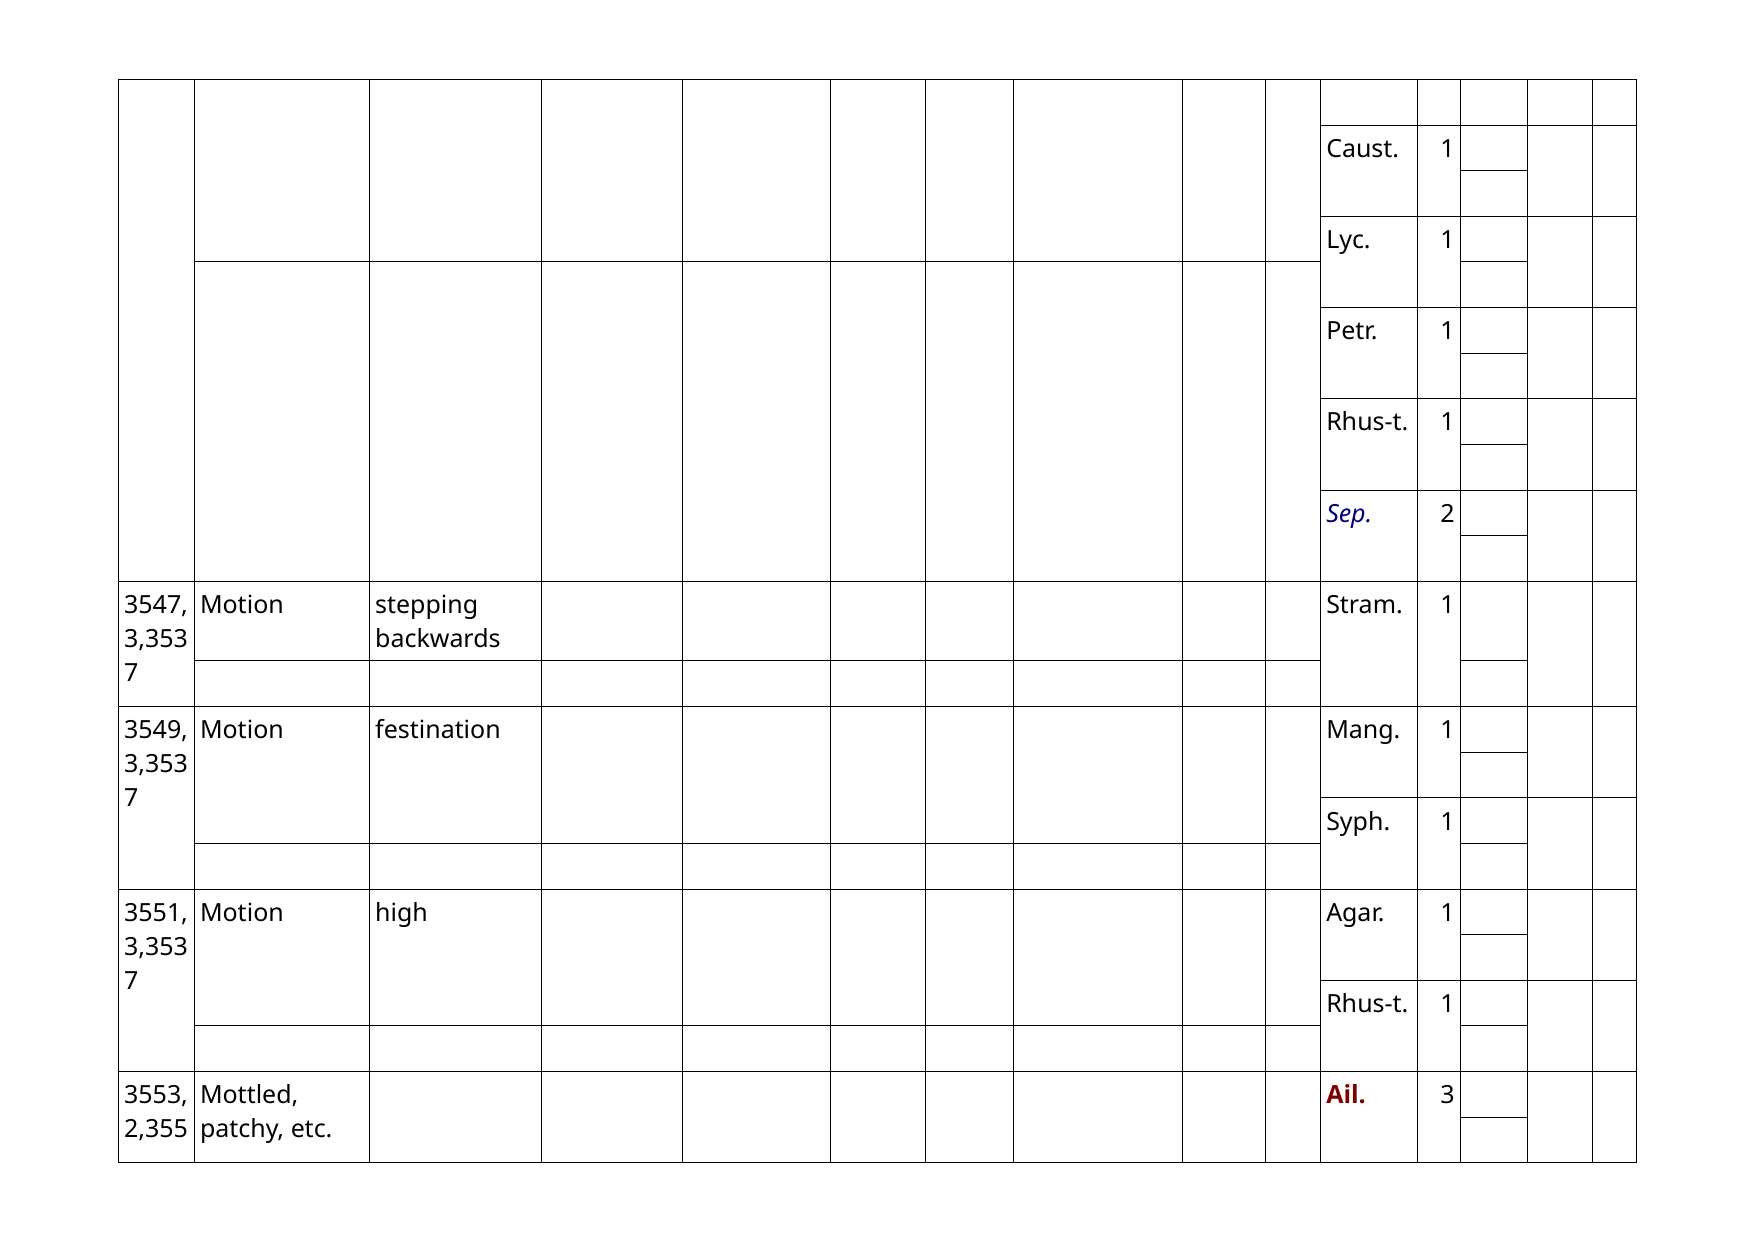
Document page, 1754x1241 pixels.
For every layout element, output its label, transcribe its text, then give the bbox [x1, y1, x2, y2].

table_cell [1528, 491, 1592, 581]
table_cell [926, 80, 1013, 261]
table_cell [683, 582, 830, 660]
table_cell [926, 262, 1013, 581]
table_cell [831, 1072, 925, 1162]
table_cell [1593, 582, 1636, 706]
table_cell [1266, 661, 1320, 706]
table_cell [1461, 126, 1527, 170]
table_cell [683, 1072, 830, 1162]
table_cell [1461, 661, 1527, 706]
table_cell 1 [1418, 798, 1460, 888]
table_cell [683, 707, 830, 843]
table_cell high [370, 890, 541, 1025]
table_cell Lyc. [1321, 217, 1417, 307]
table_cell [1266, 844, 1320, 888]
table_cell [1183, 582, 1265, 660]
table_cell [1461, 935, 1527, 980]
table_cell [1528, 399, 1592, 489]
table_cell [1593, 217, 1636, 307]
table_cell [195, 262, 369, 581]
table_cell [1461, 753, 1527, 797]
table_cell [1014, 707, 1182, 843]
table_cell stepping backwards [370, 582, 541, 660]
table_cell [1183, 844, 1265, 888]
table_cell [831, 80, 925, 261]
table_cell [1183, 890, 1265, 1025]
table_cell [542, 80, 682, 261]
table_cell Stram. [1321, 582, 1417, 706]
table_cell [542, 262, 682, 581]
table_cell [1461, 171, 1527, 216]
table_cell [1014, 844, 1182, 888]
table_cell 1 [1418, 399, 1460, 489]
table_cell [831, 707, 925, 843]
table_cell [370, 80, 541, 261]
table_cell [1014, 582, 1182, 660]
table_cell [1528, 217, 1592, 307]
table_cell [1266, 890, 1320, 1025]
table_cell [1593, 308, 1636, 398]
table_cell Petr. [1321, 308, 1417, 398]
table_cell [1528, 308, 1592, 398]
table_cell 2 [1418, 491, 1460, 581]
table_cell [1266, 262, 1320, 581]
table_cell [1593, 798, 1636, 888]
table_cell 1 [1418, 707, 1460, 797]
table_cell [1593, 707, 1636, 797]
table_cell [1266, 1072, 1320, 1162]
table_cell [542, 582, 682, 660]
table_cell 1 [1418, 981, 1460, 1071]
table_cell 3553,2,355 [119, 1072, 194, 1162]
table_cell [1183, 262, 1265, 581]
table_cell [195, 80, 369, 261]
table_cell 1 [1418, 582, 1460, 706]
table_cell [1461, 308, 1527, 353]
table_cell [542, 707, 682, 843]
table_cell [1014, 1072, 1182, 1162]
table_cell [1461, 707, 1527, 752]
table_cell [1528, 582, 1592, 706]
table_cell [1593, 981, 1636, 1071]
table_cell Ail. [1321, 1072, 1417, 1162]
table_cell [926, 890, 1013, 1025]
table_cell [1461, 262, 1527, 307]
table_cell [1418, 80, 1460, 124]
table_cell [1461, 582, 1527, 660]
table_cell [1461, 844, 1527, 888]
table_cell [1183, 661, 1265, 706]
table_cell [1528, 890, 1592, 980]
table_cell 1 [1418, 308, 1460, 398]
table_cell Mang. [1321, 707, 1417, 797]
table_cell Rhus-t. [1321, 981, 1417, 1071]
table_cell [1014, 262, 1182, 581]
table_cell [1528, 707, 1592, 797]
table_cell [1528, 798, 1592, 888]
table_cell Motion [195, 707, 369, 843]
table_cell 3 [1418, 1072, 1460, 1162]
table_cell [1461, 399, 1527, 444]
table_cell [370, 262, 541, 581]
table_cell Motion [195, 890, 369, 1025]
table_cell [542, 890, 682, 1025]
table_cell [1461, 890, 1527, 934]
table_cell [1014, 890, 1182, 1025]
table_cell [1461, 445, 1527, 489]
table_cell [1593, 491, 1636, 581]
table_cell [1266, 80, 1320, 261]
table_cell [370, 661, 541, 706]
table_cell [831, 844, 925, 888]
table_cell [1266, 707, 1320, 843]
table_cell [1528, 981, 1592, 1071]
table_cell [831, 1026, 925, 1071]
table_cell [926, 707, 1013, 843]
table_cell [1461, 981, 1527, 1025]
table_cell [1461, 80, 1527, 124]
table_cell [1528, 126, 1592, 216]
table_cell [926, 844, 1013, 888]
table_cell Motion [195, 582, 369, 660]
table_cell [542, 1072, 682, 1162]
table_cell Caust. [1321, 126, 1417, 216]
table_cell [683, 844, 830, 888]
table_cell [370, 844, 541, 888]
table_cell [1593, 80, 1636, 124]
table_cell [1528, 80, 1592, 124]
table_cell [1183, 1072, 1265, 1162]
table_cell [370, 1072, 541, 1162]
table_cell [1266, 1026, 1320, 1071]
table_cell [1461, 354, 1527, 398]
table_cell [1528, 1072, 1592, 1162]
table_cell [195, 661, 369, 706]
table_cell [1183, 707, 1265, 843]
table_cell [1461, 798, 1527, 843]
table_cell 3549,3,3537 [119, 707, 194, 888]
table_cell [195, 1026, 369, 1071]
table_cell [683, 1026, 830, 1071]
table_cell [831, 582, 925, 660]
table_cell Mottled, patchy, etc. [195, 1072, 369, 1162]
table_cell festination [370, 707, 541, 843]
table_cell [1461, 1072, 1527, 1117]
table_cell 1 [1418, 126, 1460, 216]
table_cell [926, 582, 1013, 660]
table_cell [1266, 582, 1320, 660]
table_cell [542, 1026, 682, 1071]
table_cell [1014, 80, 1182, 261]
table_cell Rhus-t. [1321, 399, 1417, 489]
table_cell 1 [1418, 890, 1460, 980]
table_cell [195, 844, 369, 888]
table_cell [1461, 536, 1527, 581]
table_cell 3551,3,3537 [119, 890, 194, 1071]
table_cell [542, 844, 682, 888]
table_cell [683, 661, 830, 706]
table_cell [1461, 1118, 1527, 1162]
table_cell [683, 80, 830, 261]
table_cell 3547,3,3537 [119, 582, 194, 706]
table_cell [1593, 890, 1636, 980]
table_cell [1014, 1026, 1182, 1071]
table_cell [1461, 217, 1527, 261]
table_cell [1593, 399, 1636, 489]
table_cell Syph. [1321, 798, 1417, 888]
table_cell [1461, 491, 1527, 535]
table_cell Sep. [1321, 491, 1417, 581]
table_cell [119, 80, 194, 581]
table_cell [683, 262, 830, 581]
table_cell 1 [1418, 217, 1460, 307]
table_cell [683, 890, 830, 1025]
table_cell [370, 1026, 541, 1071]
table_cell [926, 661, 1013, 706]
table_cell [831, 661, 925, 706]
table_cell [926, 1072, 1013, 1162]
table_cell [1183, 1026, 1265, 1071]
table_cell [926, 1026, 1013, 1071]
table_cell [1321, 80, 1417, 124]
table_cell Agar. [1321, 890, 1417, 980]
table_cell [1593, 126, 1636, 216]
table_cell [542, 661, 682, 706]
table_cell [1183, 80, 1265, 261]
table_cell [1014, 661, 1182, 706]
table_cell [1593, 1072, 1636, 1162]
table_cell [1461, 1026, 1527, 1071]
table_cell [831, 890, 925, 1025]
table_cell [831, 262, 925, 581]
